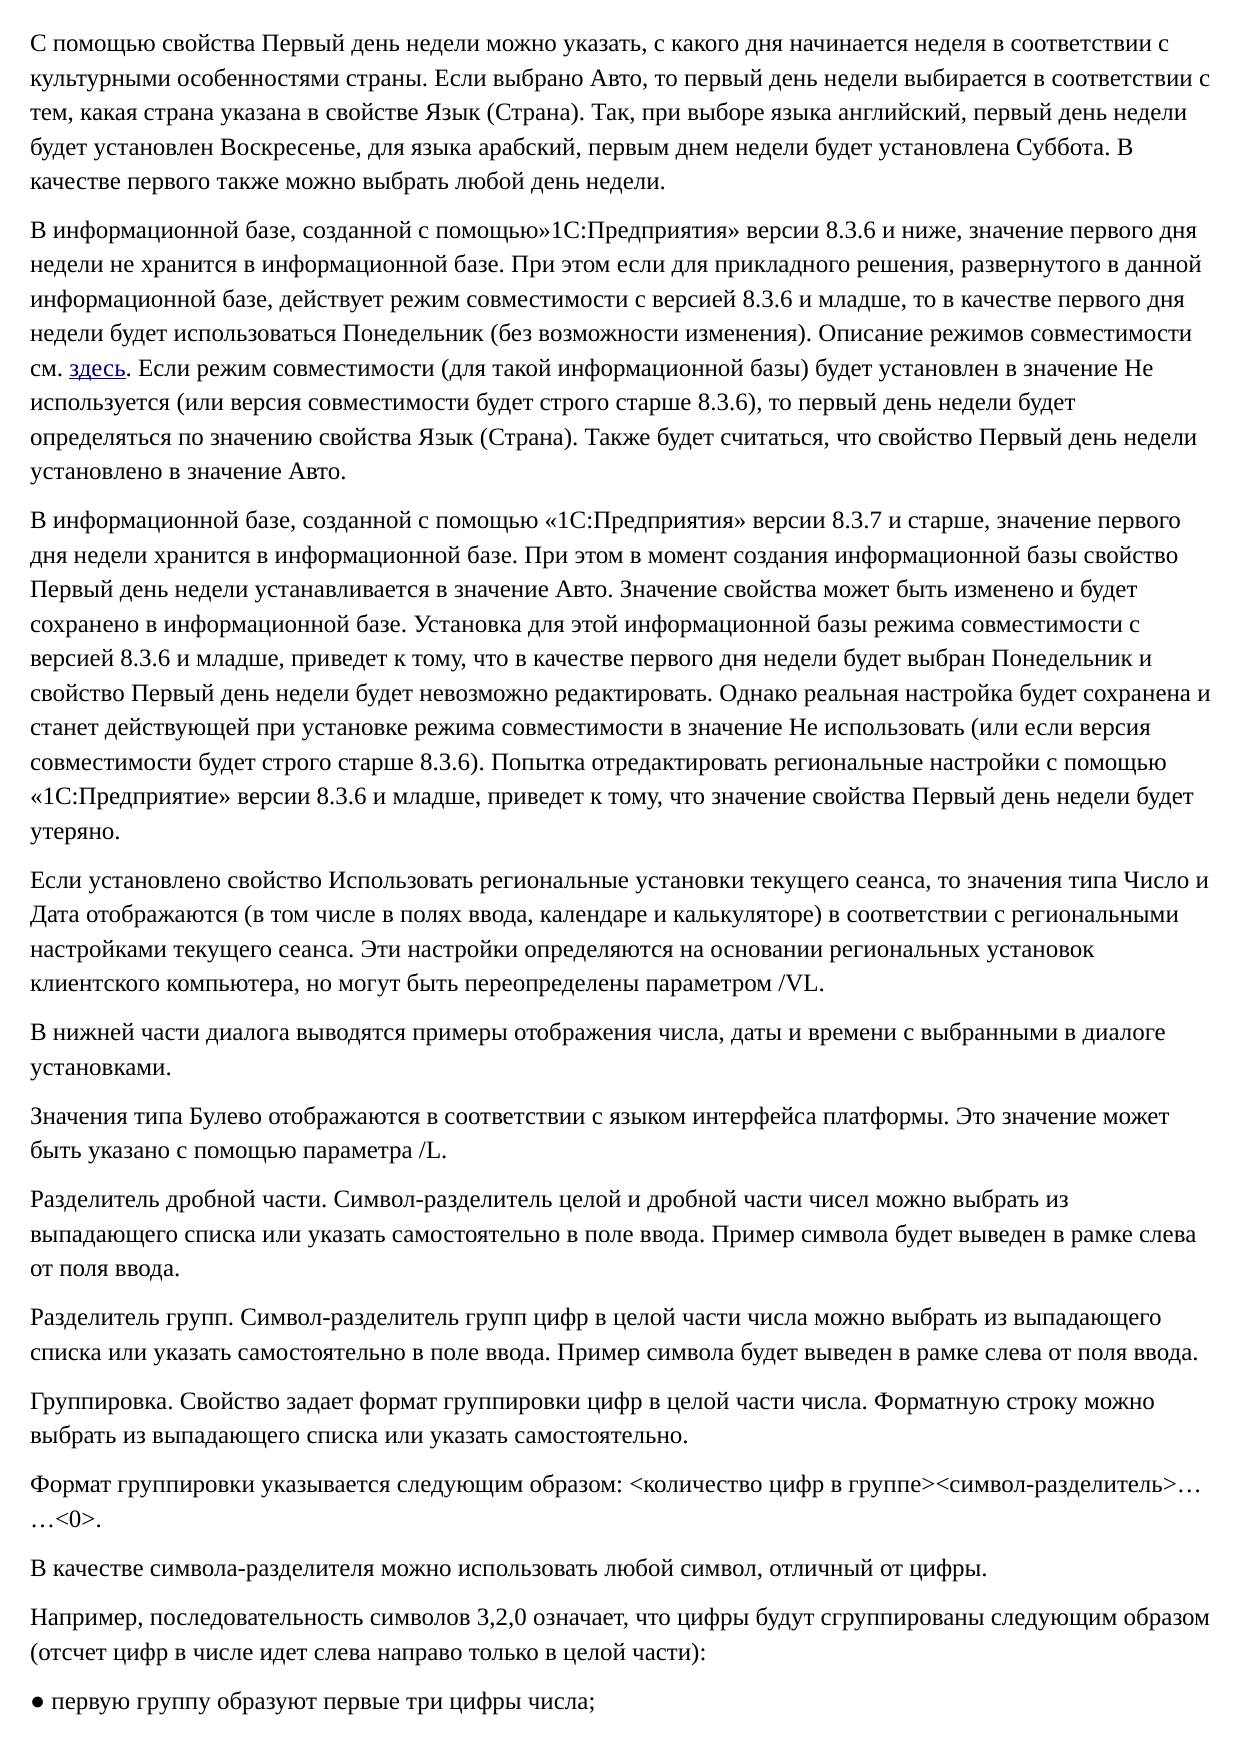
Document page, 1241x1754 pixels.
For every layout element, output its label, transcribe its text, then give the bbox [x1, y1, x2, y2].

text В нижней части диалога выводятся примеры отображения числа, даты и времени с выбранными в диалоге установками. [30, 1017, 1211, 1081]
text Если установлено свойство Использовать региональные установки текущего сеанса, то значения типа Число и Дата отображаются (в том числе в полях ввода, календаре и калькуляторе) в соответствии с региональными настройками текущего сеанса. Эти настройки определяются на основании региональных установок клиентского компьютера, но могут быть переопределены параметром /VL. [30, 865, 1211, 997]
text В качестве символа-разделителя можно использовать любой символ, отличный от цифры. [30, 1553, 1211, 1582]
text В информационной базе, созданной с помощью»1С:Предприятия» версии 8.3.6 и ниже, значение первого дня недели не хранится в информационной базе. При этом если для прикладного решения, развернутого в данной информационной базе, действует режим совместимости с версией 8.3.6 и младше, то в качестве первого дня недели будет использоваться Понедельник (без возможности изменения). Описание режимов совместимости см. здесь. Если режим совместимости (для такой информационной базы) будет установлен в значение Не используется (или версия совместимости будет строго старше 8.3.6), то первый день недели будет определяться по значению свойства Язык (Страна). Также будет считаться, что свойство Первый день недели установлено в значение Авто. [30, 215, 1211, 485]
text ● первую группу образуют первые три цифры числа; [30, 1686, 1211, 1714]
text Например, последовательность символов 3,2,0 означает, что цифры будут сгруппированы следующим образом (отсчет цифр в числе идет слева направо только в целой части): [30, 1602, 1211, 1665]
text Значения типа Булево отображаются в соответствии с языком интерфейса платформы. Это значение может быть указано с помощью параметра /L. [30, 1101, 1211, 1164]
text Разделитель групп. Символ-разделитель групп цифр в целой части числа можно выбрать из выпадающего списка или указать самостоятельно в поле ввода. Пример символа будет выведен в рамке слева от поля ввода. [30, 1302, 1211, 1366]
text Группировка. Свойство задает формат группировки цифр в целой части числа. Форматную строку можно выбрать из выпадающего списка или указать самостоятельно. [30, 1386, 1211, 1449]
text Формат группировки указывается следующим образом: <количество цифр в группе><символ-разделитель>… …<0>. [30, 1469, 1211, 1533]
text Разделитель дробной части. Символ-разделитель целой и дробной части чисел можно выбрать из выпадающего списка или указать самостоятельно в поле ввода. Пример символа будет выведен в рамке слева от поля ввода. [30, 1184, 1211, 1282]
text С помощью свойства Первый день недели можно указать, с какого дня начинается неделя в соответствии с культурными особенностями страны. Если выбрано Авто, то первый день недели выбирается в соответствии с тем, какая страна указана в свойстве Язык (Страна). Так, при выборе языка английский, первый день недели будет установлен Воскресенье, для языка арабский, первым днем недели будет установлена Суббота. В качестве первого также можно выбрать любой день недели. [30, 28, 1211, 195]
text В информационной базе, созданной с помощью «1С:Предприятия» версии 8.3.7 и старше, значение первого дня недели хранится в информационной базе. При этом в момент создания информационной базы свойство Первый день недели устанавливается в значение Авто. Значение свойства может быть изменено и будет сохранено в информационной базе. Установка для этой информационной базы режима совместимости с версией 8.3.6 и младше, приведет к тому, что в качестве первого дня недели будет выбран Понедельник и свойство Первый день недели будет невозможно редактировать. Однако реальная настройка будет сохранена и станет действующей при установке режима совместимости в значение Не использовать (или если версия совместимости будет строго старше 8.3.6). Попытка отредактировать региональные настройки с помощью «1С:Предприятие» версии 8.3.6 и младше, приведет к тому, что значение свойства Первый день недели будет утеряно. [30, 506, 1211, 844]
